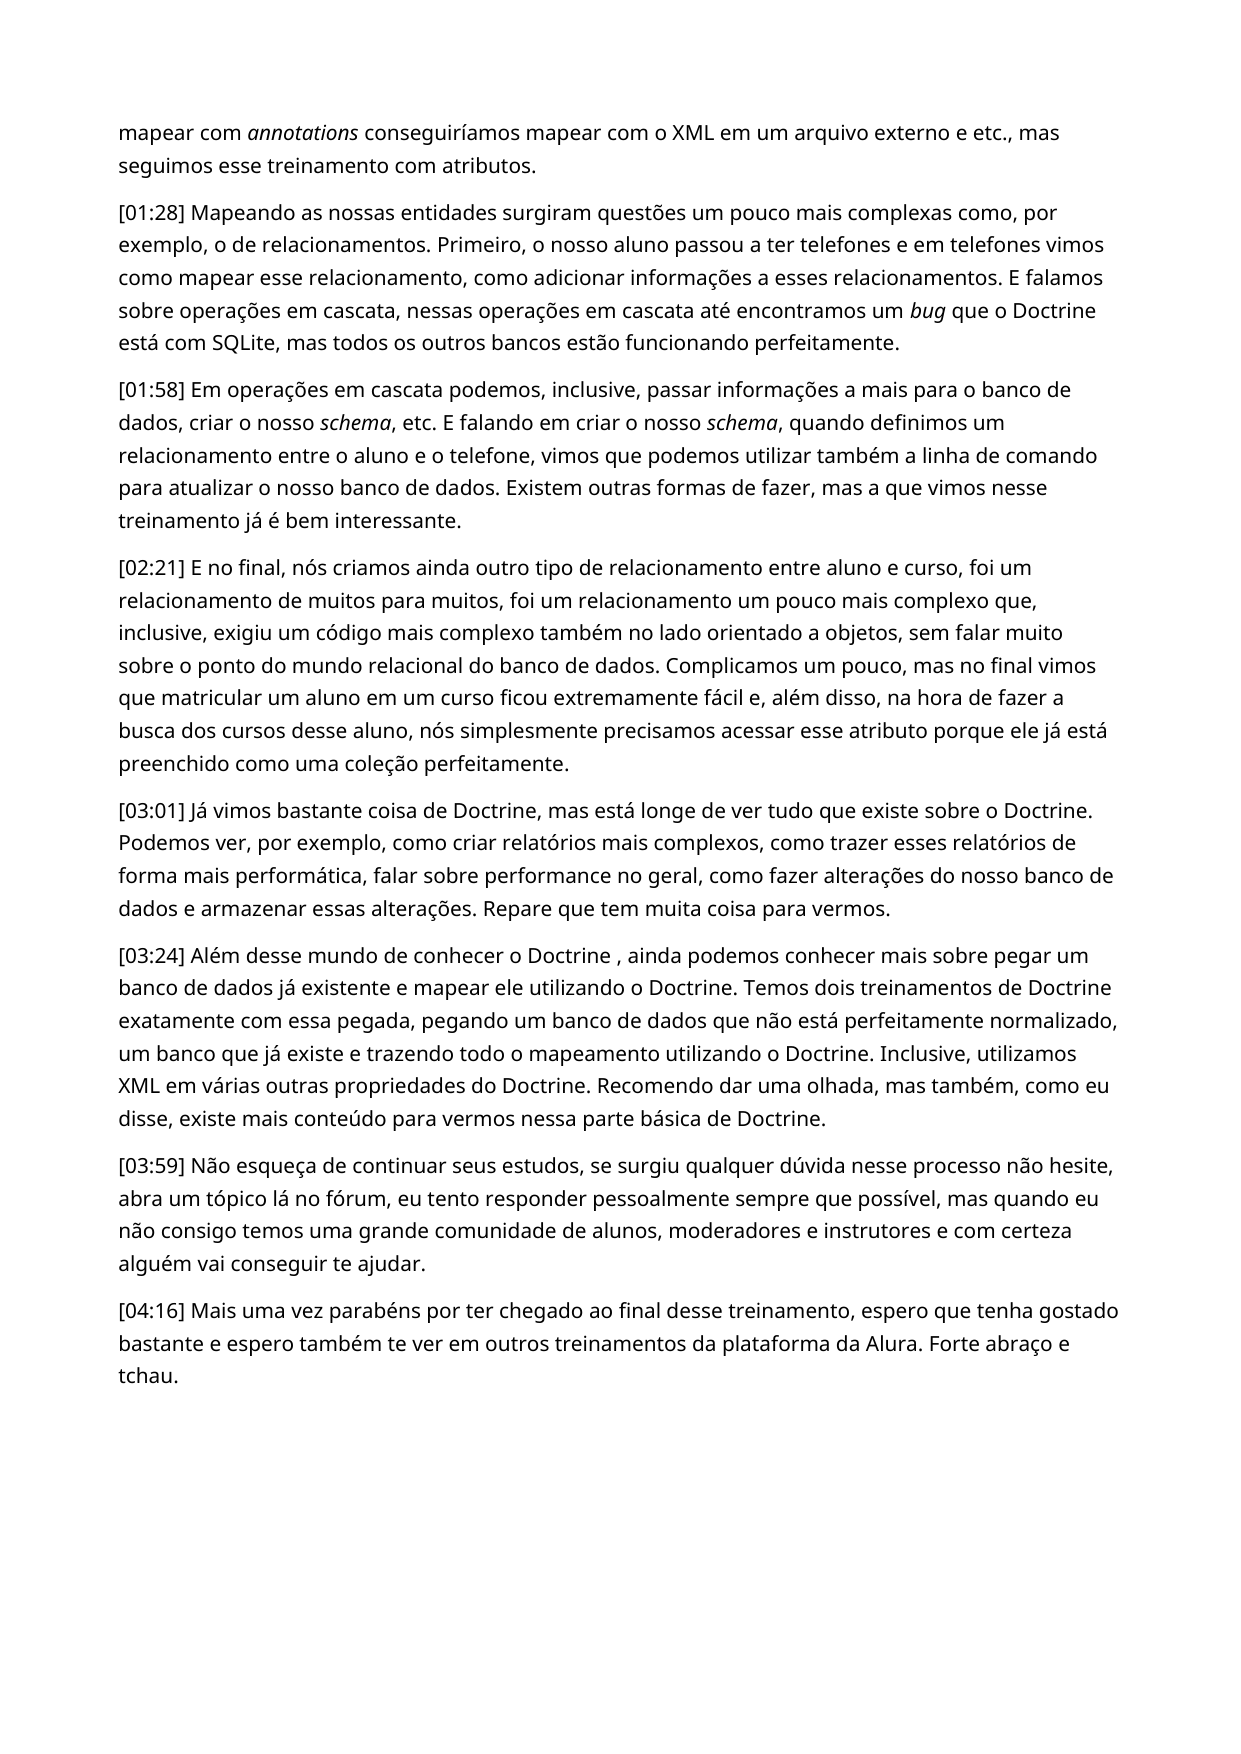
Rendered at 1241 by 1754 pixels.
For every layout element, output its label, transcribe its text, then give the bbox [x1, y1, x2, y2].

text [03:24] Além desse mundo de conhecer o Doctrine , ainda podemos conhecer mais sobre pegar um banco de dados já existente e mapear ele utilizando o Doctrine. Temos dois treinamentos de Doctrine exatamente com essa pegada, pegando um banco de dados que não está perfeitamente normalizado, um banco que já existe e trazendo todo o mapeamento utilizando o Doctrine. Inclusive, utilizamos XML em várias outras propriedades do Doctrine. Recomendo dar uma olhada, mas também, como eu disse, existe mais conteúdo para vermos nessa parte básica de Doctrine. [118, 941, 1122, 1132]
text [01:28] Mapeando as nossas entidades surgiram questões um pouco mais complexas como, por exemplo, o de relacionamentos. Primeiro, o nosso aluno passou a ter telefones e em telefones vimos como mapear esse relacionamento, como adicionar informações a esses relacionamentos. E falamos sobre operações em cascata, nessas operações em cascata até encontramos um bug que o Doctrine está com SQLite, mas todos os outros bancos estão funcionando perfeitamente. [118, 198, 1122, 357]
text mapear com annotations conseguiríamos mapear com o XML em um arquivo externo e etc., mas seguimos esse treinamento com atributos. [118, 118, 1122, 179]
text [02:21] E no final, nós criamos ainda outro tipo de relacionamento entre aluno e curso, foi um relacionamento de muitos para muitos, foi um relacionamento um pouco mais complexo que, inclusive, exigiu um código mais complexo também no lado orientado a objetos, sem falar muito sobre o ponto do mundo relacional do banco de dados. Complicamos um pouco, mas no final vimos que matricular um aluno em um curso ficou extremamente fácil e, além disso, na hora de fazer a busca dos cursos desse aluno, nós simplesmente precisamos acessar esse atributo porque ele já está preenchido como uma coleção perfeitamente. [118, 553, 1122, 777]
text [03:01] Já vimos bastante coisa de Doctrine, mas está longe de ver tudo que existe sobre o Doctrine. Podemos ver, por exemplo, como criar relatórios mais complexos, como trazer esses relatórios de forma mais performática, falar sobre performance no geral, como fazer alterações do nosso banco de dados e armazenar essas alterações. Repare que tem muita coisa para vermos. [118, 796, 1122, 922]
text [04:16] Mais uma vez parabéns por ter chegado ao final desse treinamento, espero que tenha gostado bastante e espero também te ver em outros treinamentos da plataforma da Alura. Forte abraço e tchau. [118, 1296, 1122, 1390]
text [03:59] Não esqueça de continuar seus estudos, se surgiu qualquer dúvida nesse processo não hesite, abra um tópico lá no fórum, eu tento responder pessoalmente sempre que possível, mas quando eu não consigo temos uma grande comunidade de alunos, moderadores e instrutores e com certeza alguém vai conseguir te ajudar. [118, 1151, 1122, 1277]
text [01:58] Em operações em cascata podemos, inclusive, passar informações a mais para o banco de dados, criar o nosso schema, etc. E falando em criar o nosso schema, quando definimos um relacionamento entre o aluno e o telefone, vimos que podemos utilizar também a linha de comando para atualizar o nosso banco de dados. Existem outras formas de fazer, mas a que vimos nesse treinamento já é bem interessante. [118, 376, 1122, 534]
